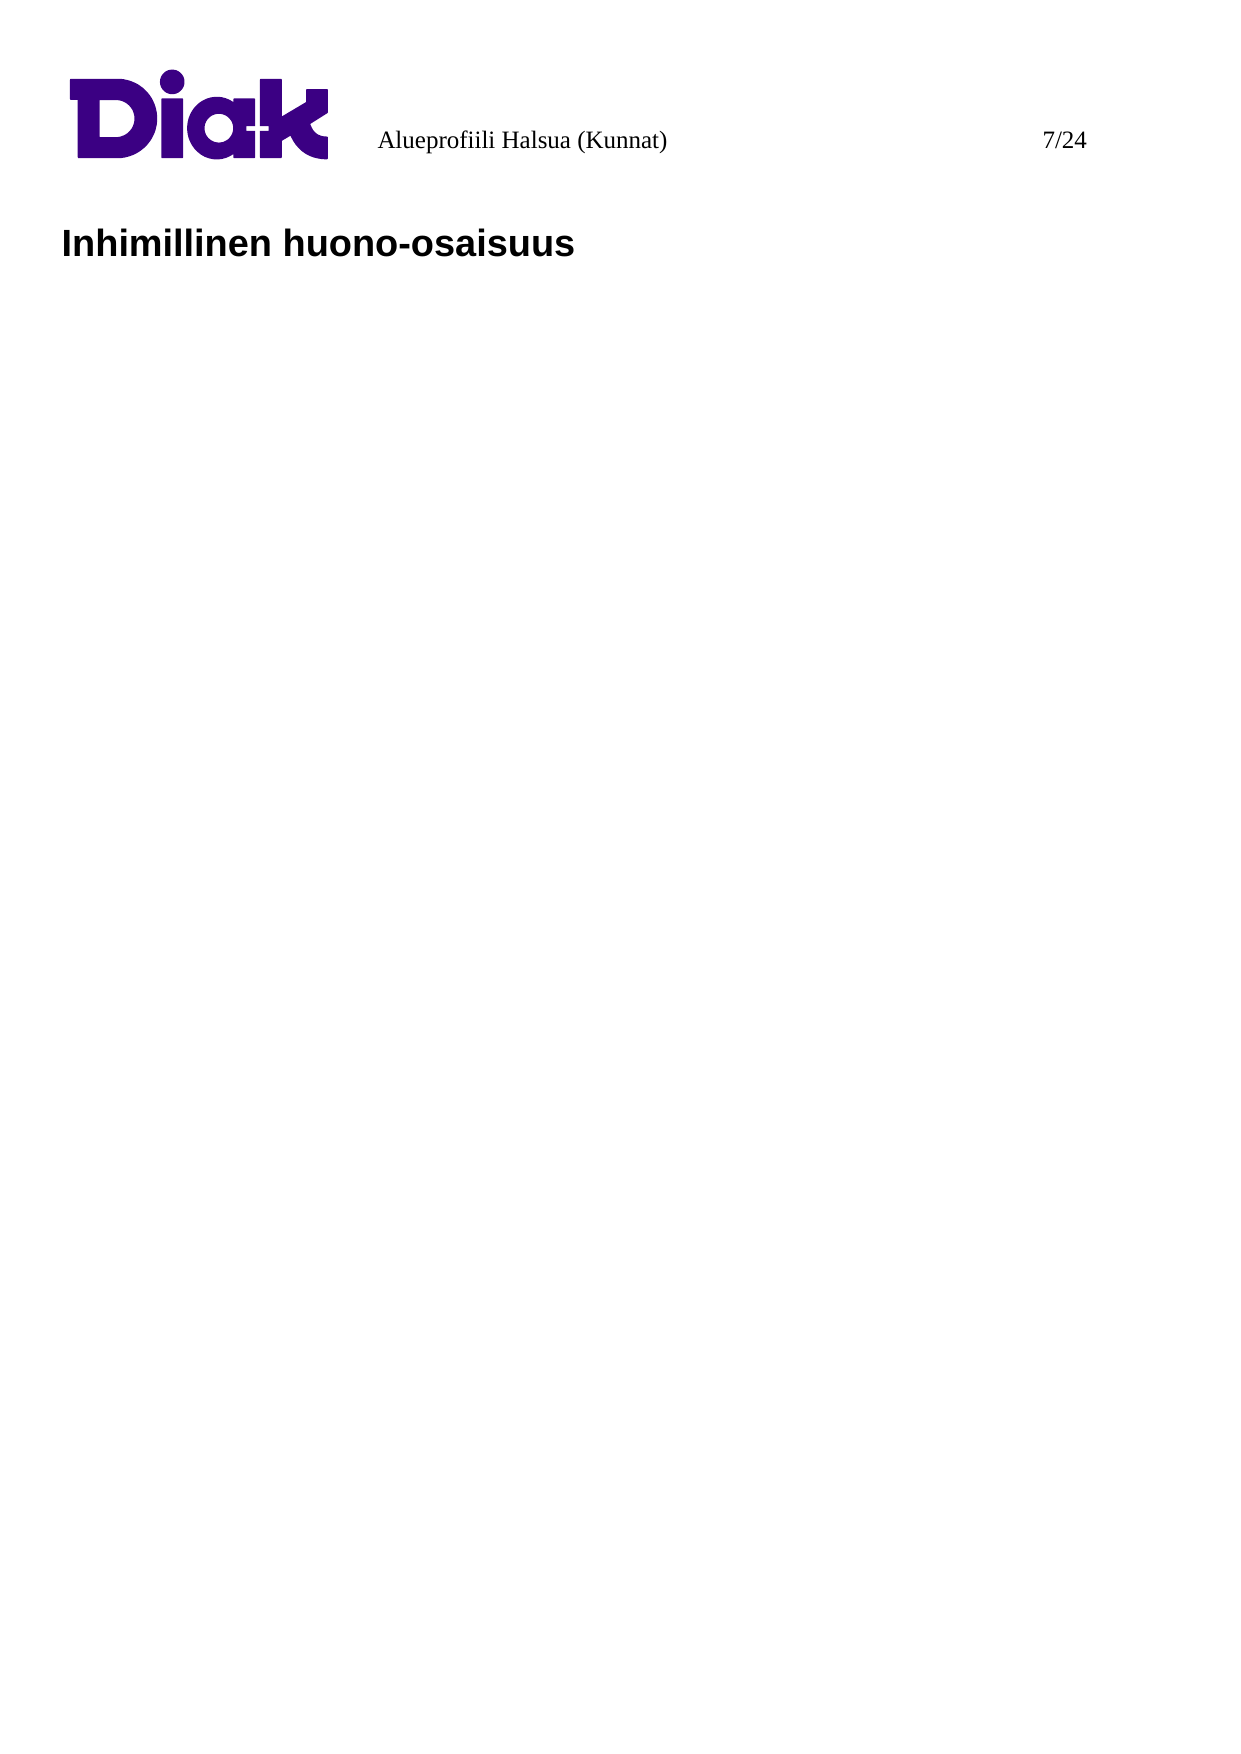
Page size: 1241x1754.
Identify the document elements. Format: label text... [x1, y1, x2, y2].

subtitle Inhimillinen huono-osaisuus [61, 221, 1179, 265]
